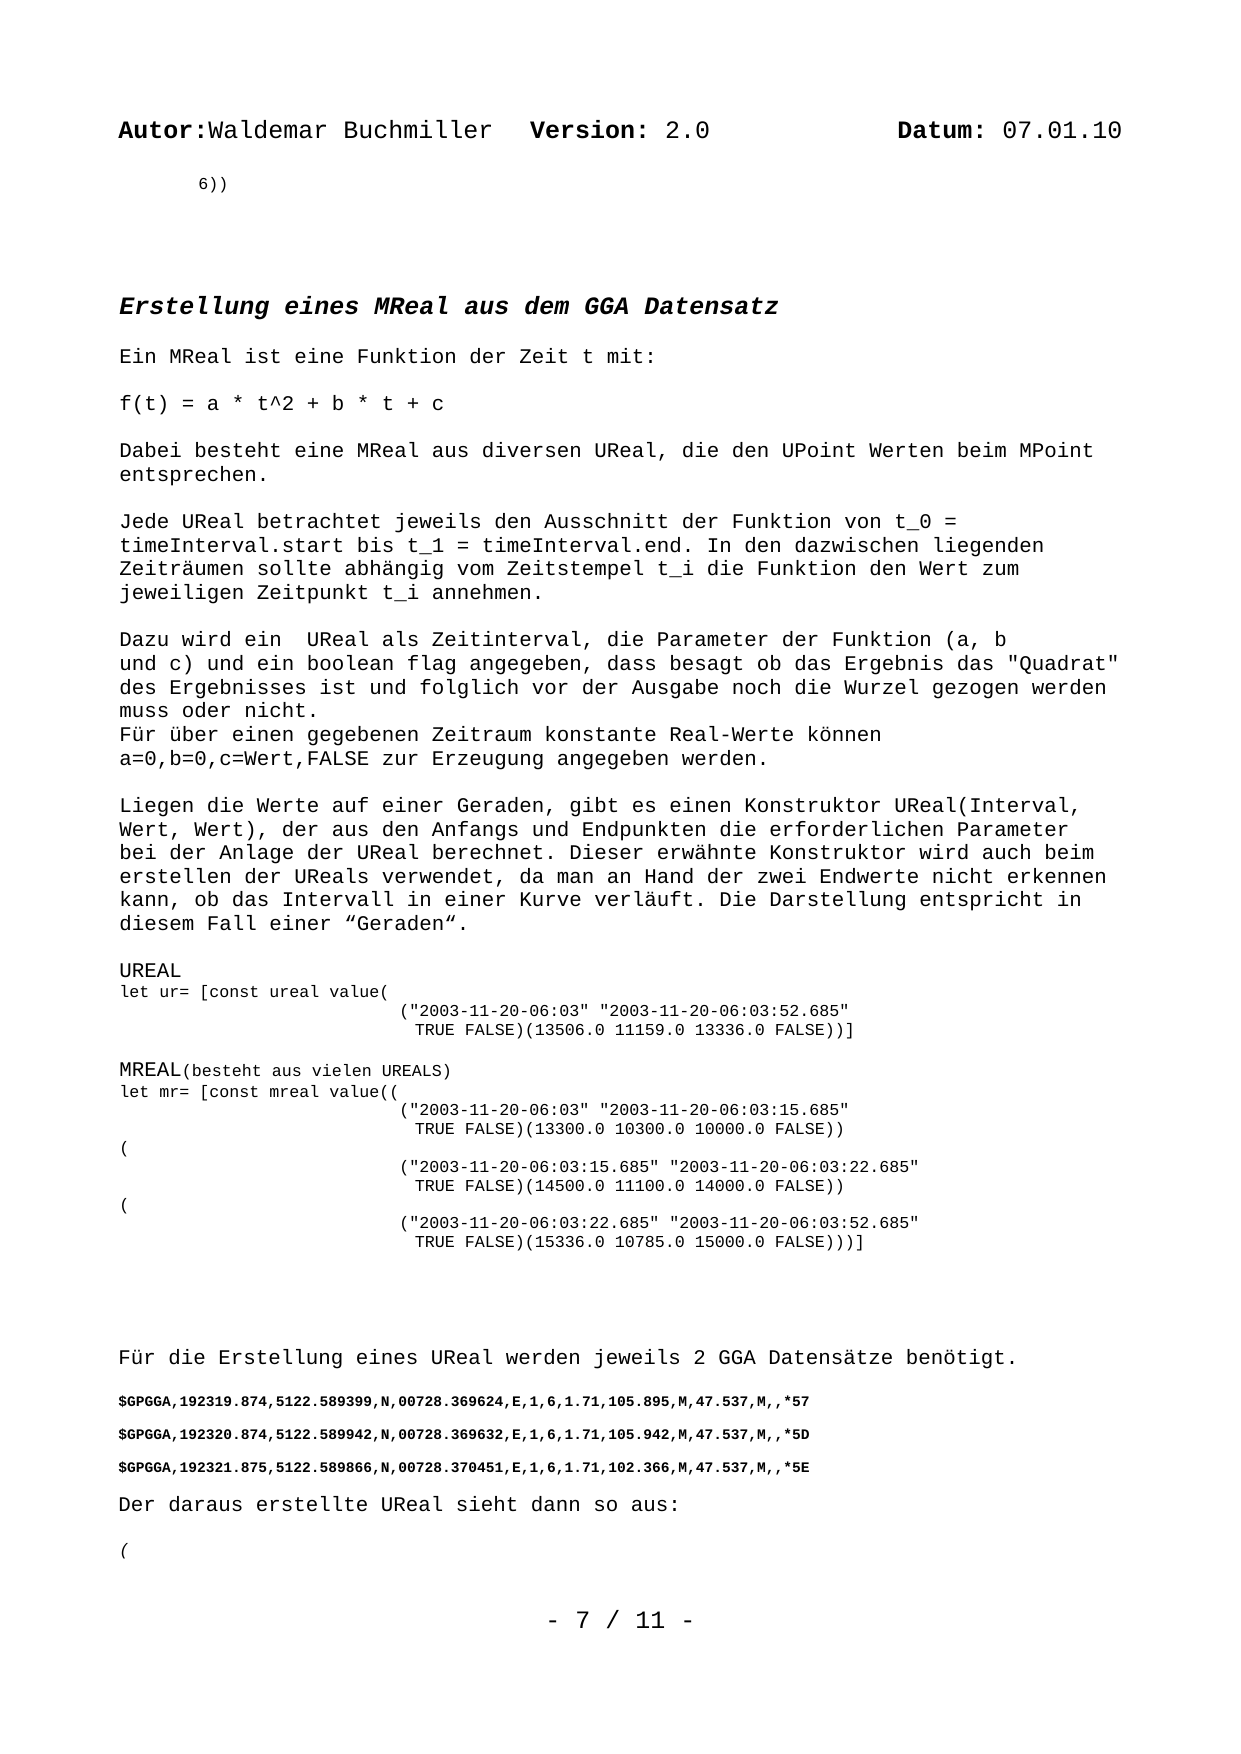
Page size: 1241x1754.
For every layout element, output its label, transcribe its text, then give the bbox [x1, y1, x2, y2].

text Erstellung eines MReal aus dem GGA Datensatz [119, 294, 1122, 322]
text f(t) = a * t^2 + b * t + c [119, 393, 1122, 417]
text a=0,b=0,c=Wert,FALSE zur Erzeugung angegeben werden. [119, 748, 1122, 771]
text $GPGGA,192321.875,5122.589866,N,00728.370451,E,1,6,1.71,102.366,M,47.537,M,,*5E [118, 1461, 1122, 1477]
text Dazu wird ein UReal als Zeitinterval, die Parameter der Funktion (a, b [119, 629, 1122, 653]
text bei der Anlage der UReal berechnet. Dieser erwähnte Konstruktor wird auch beim erstellen der UReals verwendet, da man an Hand der zwei Endwerte nicht erkennen kann, ob das Intervall in einer Kurve verläuft. Die Darstellung entspricht in diesem Fall einer “Geraden“. [119, 842, 1122, 937]
text Dabei besteht eine MReal aus diversen UReal, die den UPoint Werten beim MPoint [119, 440, 1122, 464]
text let ur= [const ureal value( [119, 984, 1122, 1003]
text ( [119, 1541, 1122, 1560]
text muss oder nicht. [119, 700, 1122, 724]
text jeweiligen Zeitpunkt t_i annehmen. [119, 582, 1122, 606]
text Für die Erstellung eines UReal werden jeweils 2 GGA Datensätze benötigt. [118, 1347, 1122, 1371]
text Ein MReal ist eine Funktion der Zeit t mit: [119, 346, 1122, 369]
text ("2003-11-20-06:03:15.685" "2003-11-20-06:03:22.685" [119, 1158, 1122, 1177]
text und c) und ein boolean flag angegeben, dass besagt ob das Ergebnis das "Quadrat" des Ergebnisses ist und folglich vor der Ausgabe noch die Wurzel gezogen werden [119, 653, 1122, 700]
text ( [119, 1196, 1122, 1215]
text UREAL [119, 960, 1122, 984]
text TRUE FALSE)(13506.0 11159.0 13336.0 FALSE))] [119, 1022, 1122, 1041]
text ("2003-11-20-06:03:22.685" "2003-11-20-06:03:52.685" [119, 1215, 1122, 1234]
text ( [119, 1140, 1122, 1158]
text $GPGGA,192319.874,5122.589399,N,00728.369624,E,1,6,1.71,105.895,M,47.537,M,,*57 [118, 1394, 1122, 1411]
text Jede UReal betrachtet jeweils den Ausschnitt der Funktion von t_0 = [119, 511, 1122, 535]
text Zeiträumen sollte abhängig vom Zeitstempel t_i die Funktion den Wert zum [119, 558, 1122, 582]
text Liegen die Werte auf einer Geraden, gibt es einen Konstruktor UReal(Interval, [119, 795, 1122, 818]
text Für über einen gegebenen Zeitraum konstante Real-Werte können [119, 724, 1122, 748]
text ("2003-11-20-06:03" "2003-11-20-06:03:52.685" [119, 1003, 1122, 1022]
text MREAL(besteht aus vielen UREALS) [119, 1059, 1122, 1083]
text Wert, Wert), der aus den Anfangs und Endpunkten die erforderlichen Parameter [119, 818, 1122, 842]
text 6)) [118, 176, 1122, 195]
text entsprechen. [119, 464, 1122, 487]
text ("2003-11-20-06:03" "2003-11-20-06:03:15.685" [119, 1102, 1122, 1121]
text timeInterval.start bis t_1 = timeInterval.end. In den dazwischen liegenden [119, 535, 1122, 558]
text TRUE FALSE)(14500.0 11100.0 14000.0 FALSE)) [119, 1177, 1122, 1196]
text $GPGGA,192320.874,5122.589942,N,00728.369632,E,1,6,1.71,105.942,M,47.537,M,,*5D [118, 1427, 1122, 1444]
text let mr= [const mreal value(( [119, 1083, 1122, 1102]
text TRUE FALSE)(15336.0 10785.0 15000.0 FALSE)))] [119, 1234, 1122, 1253]
text Der daraus erstellte UReal sieht dann so aus: [118, 1494, 1122, 1517]
text TRUE FALSE)(13300.0 10300.0 10000.0 FALSE)) [119, 1121, 1122, 1140]
